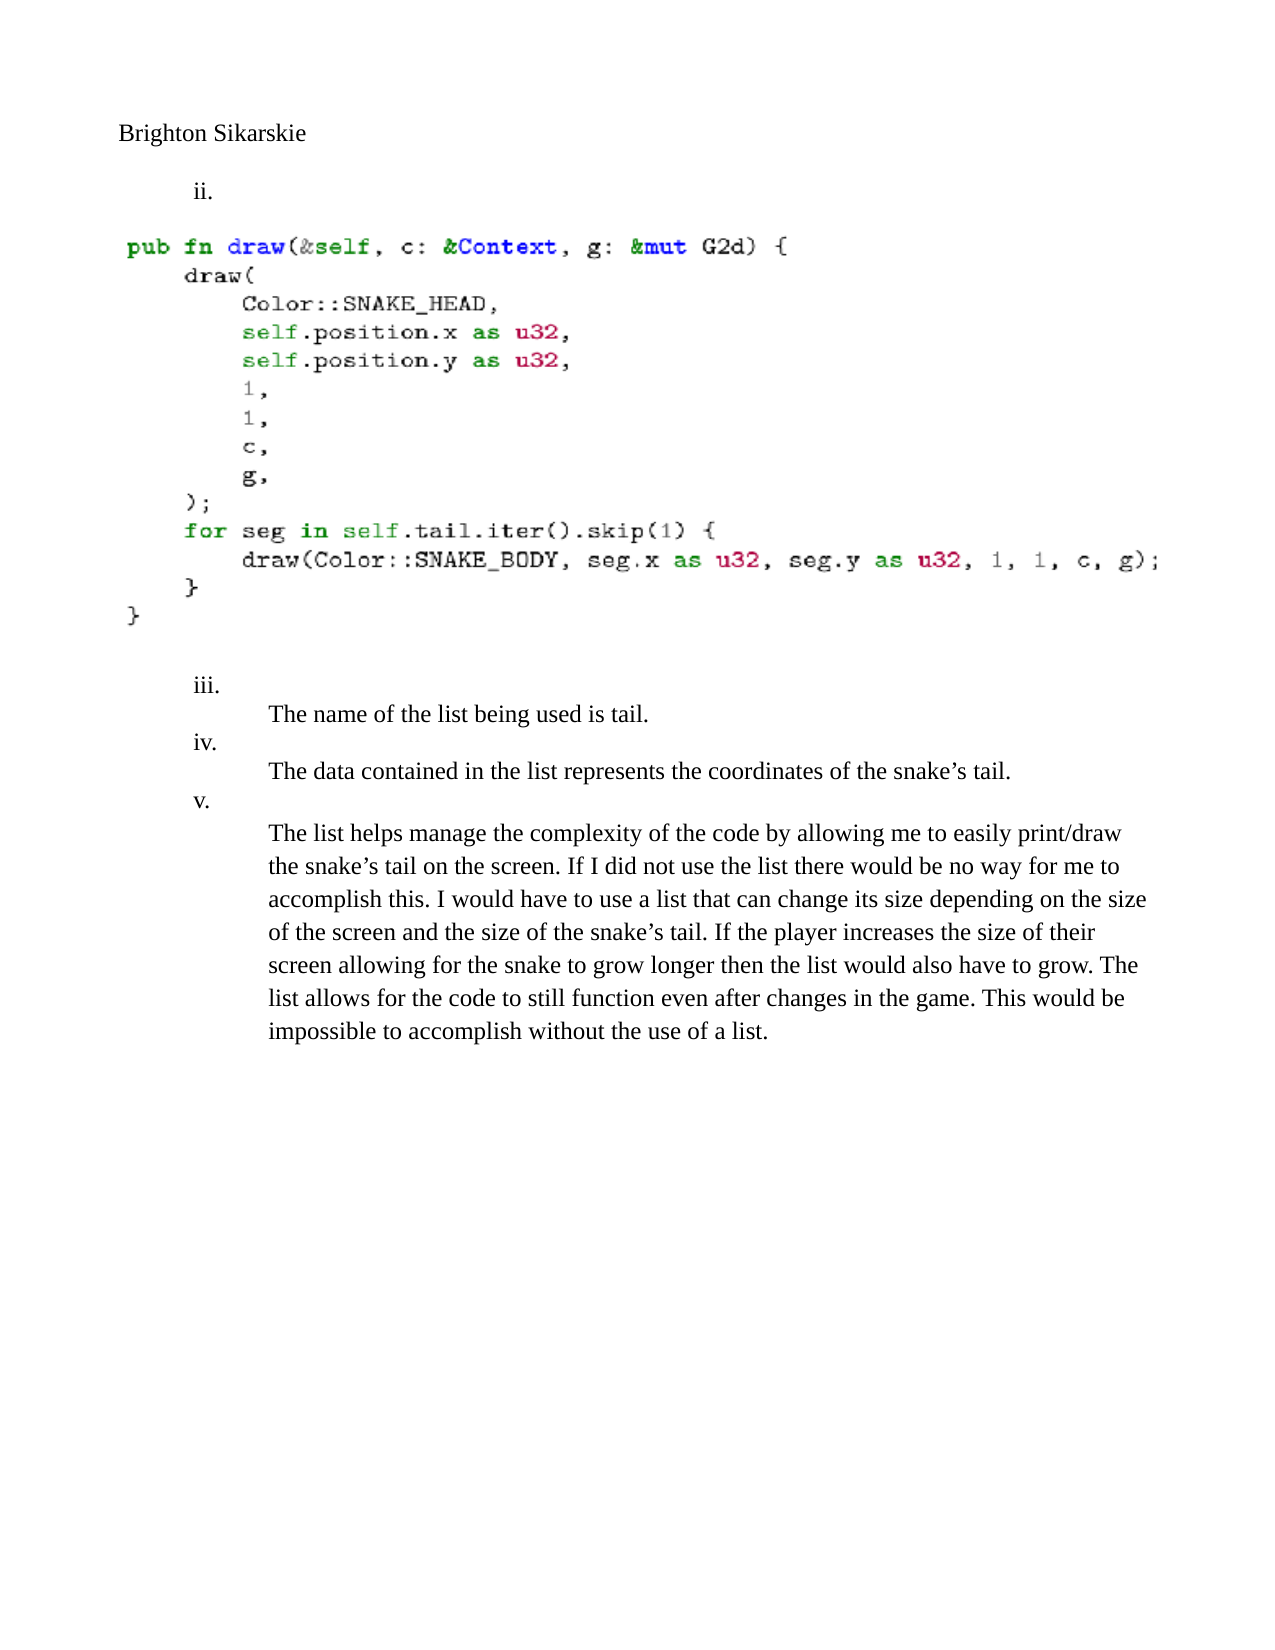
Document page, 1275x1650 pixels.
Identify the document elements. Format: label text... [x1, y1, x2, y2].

text ii. [118, 176, 1157, 233]
text iii. The name of the list being used is tail. iv. The data contained in the list represents the coordinates of the snake’s tail. [118, 642, 1157, 785]
text v. The list helps manage the complexity of the code by allowing me to easily print/draw the snake’s tail on the screen. If I did not use the list there would be no way for me to accomplish this. I would have to use a list that can change its size depending on the size of the screen and the size of the snake’s tail. If the player increases the size of their screen allowing for the snake to grow longer then the list would also have to grow. The list allows for the code to still function even after changes in the game. This would be impossible to accomplish without the use of a list. [118, 785, 1157, 1507]
picture [118, 233, 1173, 642]
